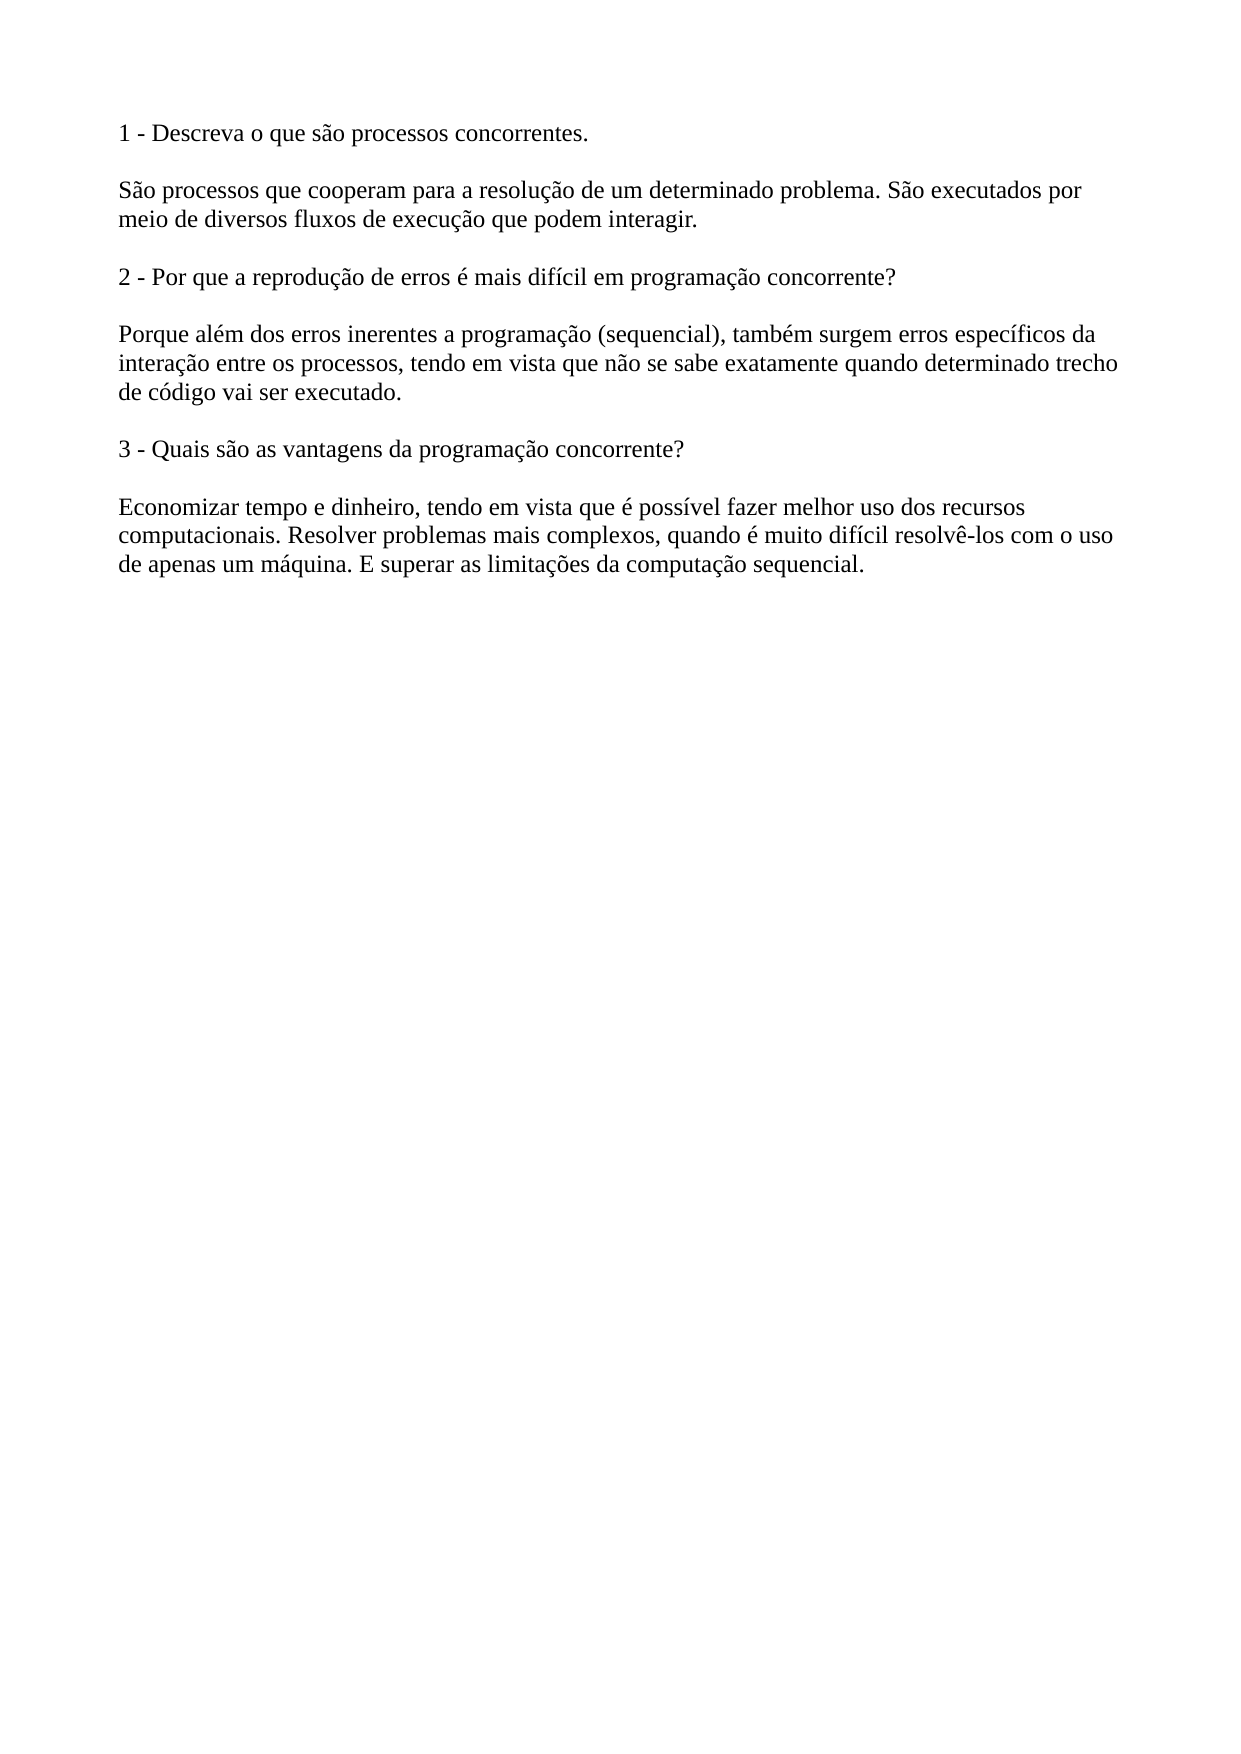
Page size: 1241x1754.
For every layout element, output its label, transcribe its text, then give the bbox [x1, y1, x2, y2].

text 3 - Quais são as vantagens da programação concorrente? [118, 434, 1122, 463]
text Porque além dos erros inerentes a programação (sequencial), também surgem erros específicos da interação entre os processos, tendo em vista que não se sabe exatamente quando determinado trecho de código vai ser executado. [118, 319, 1122, 406]
text São processos que cooperam para a resolução de um determinado problema. São executados por meio de diversos fluxos de execução que podem interagir. [118, 176, 1122, 233]
text Economizar tempo e dinheiro, tendo em vista que é possível fazer melhor uso dos recursos computacionais. Resolver problemas mais complexos, quando é muito difícil resolvê-los com o uso de apenas um máquina. E superar as limitações da computação sequencial. [118, 492, 1122, 578]
text 1 - Descreva o que são processos concorrentes. [118, 118, 1122, 147]
text 2 - Por que a reprodução de erros é mais difícil em programação concorrente? [118, 262, 1122, 291]
